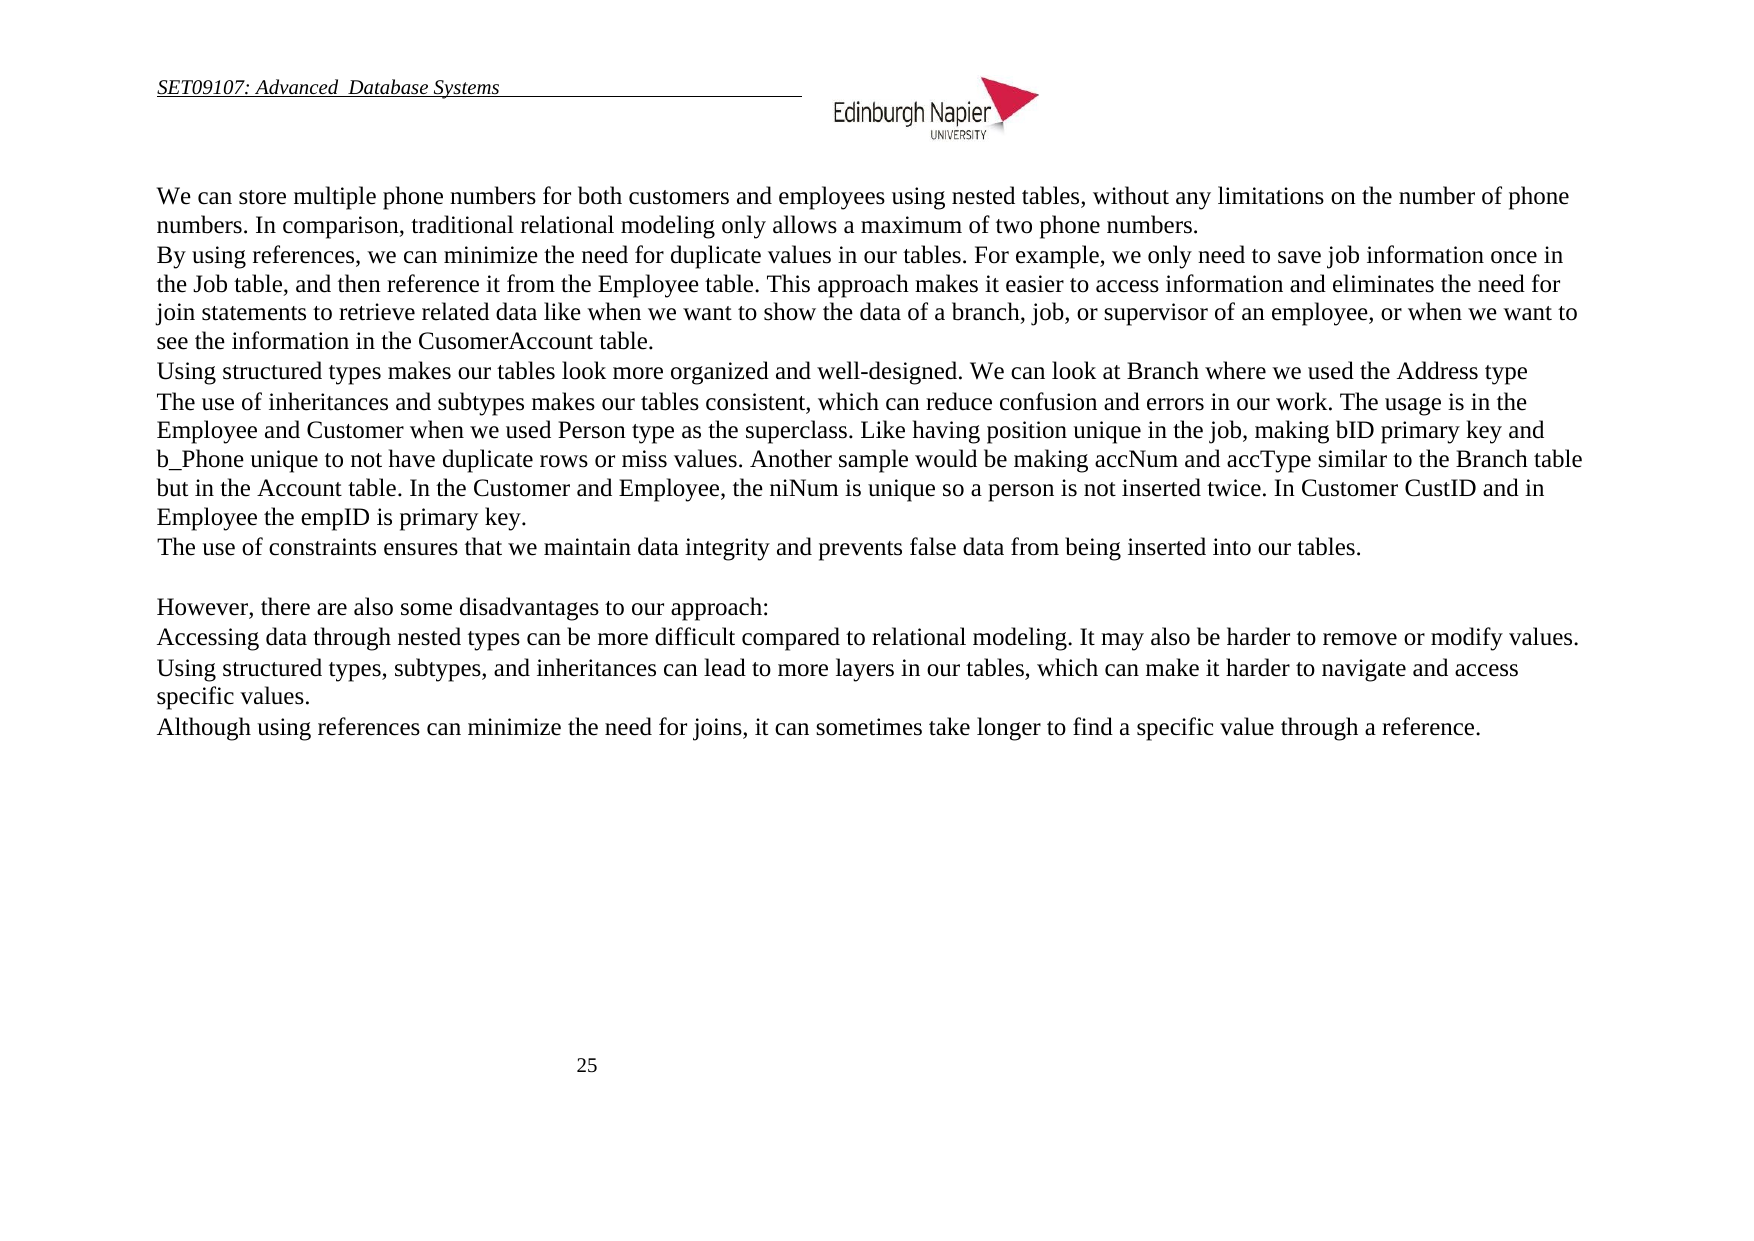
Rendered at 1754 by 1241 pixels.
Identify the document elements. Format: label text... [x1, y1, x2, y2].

text Accessing data through nested types can be more difficult compared to relational modeling. It may also be harder to remove or modify values. [156, 622, 1596, 651]
text By using references, we can minimize the need for duplicate values in our tables. For example, we only need to save job information once in the Job table, and then reference it from the Employee table. This approach makes it easier to access information and eliminates the need for join statements to retrieve related data like when we want to show the data of a branch, job, or supervisor of an employee, or when we want to see the information in the CusomerAccount table. [156, 240, 1596, 355]
text Using structured types, subtypes, and inheritances can lead to more layers in our tables, which can make it harder to navigate and access specific values. [156, 653, 1596, 710]
text We can store multiple phone numbers for both customers and employees using nested tables, without any limitations on the number of phone numbers. In comparison, traditional relational modeling only allows a maximum of two phone numbers. [156, 181, 1596, 238]
text The use of inheritances and subtypes makes our tables consistent, which can reduce confusion and errors in our work. The usage is in the Employee and Customer when we used Person type as the superclass. Like having position unique in the job, making bID primary key and b_Phone unique to not have duplicate rows or miss values. Another sample would be making accNum and accType similar to the Branch table but in the Account table. In the Customer and Employee, the niNum is unique so a person is not inserted twice. In Customer CustID and in Employee the empID is primary key. [156, 387, 1596, 530]
text However, there are also some disadvantages to our approach: [156, 592, 1596, 621]
text The use of constraints ensures that we maintain data integrity and prevents false data from being inserted into our tables. [157, 532, 1596, 561]
text Although using references can minimize the need for joins, it can sometimes take longer to find a specific value through a reference. [156, 712, 1596, 740]
text Using structured types makes our tables look more organized and well-designed. We can look at Branch where we used the Address type [156, 356, 1596, 385]
